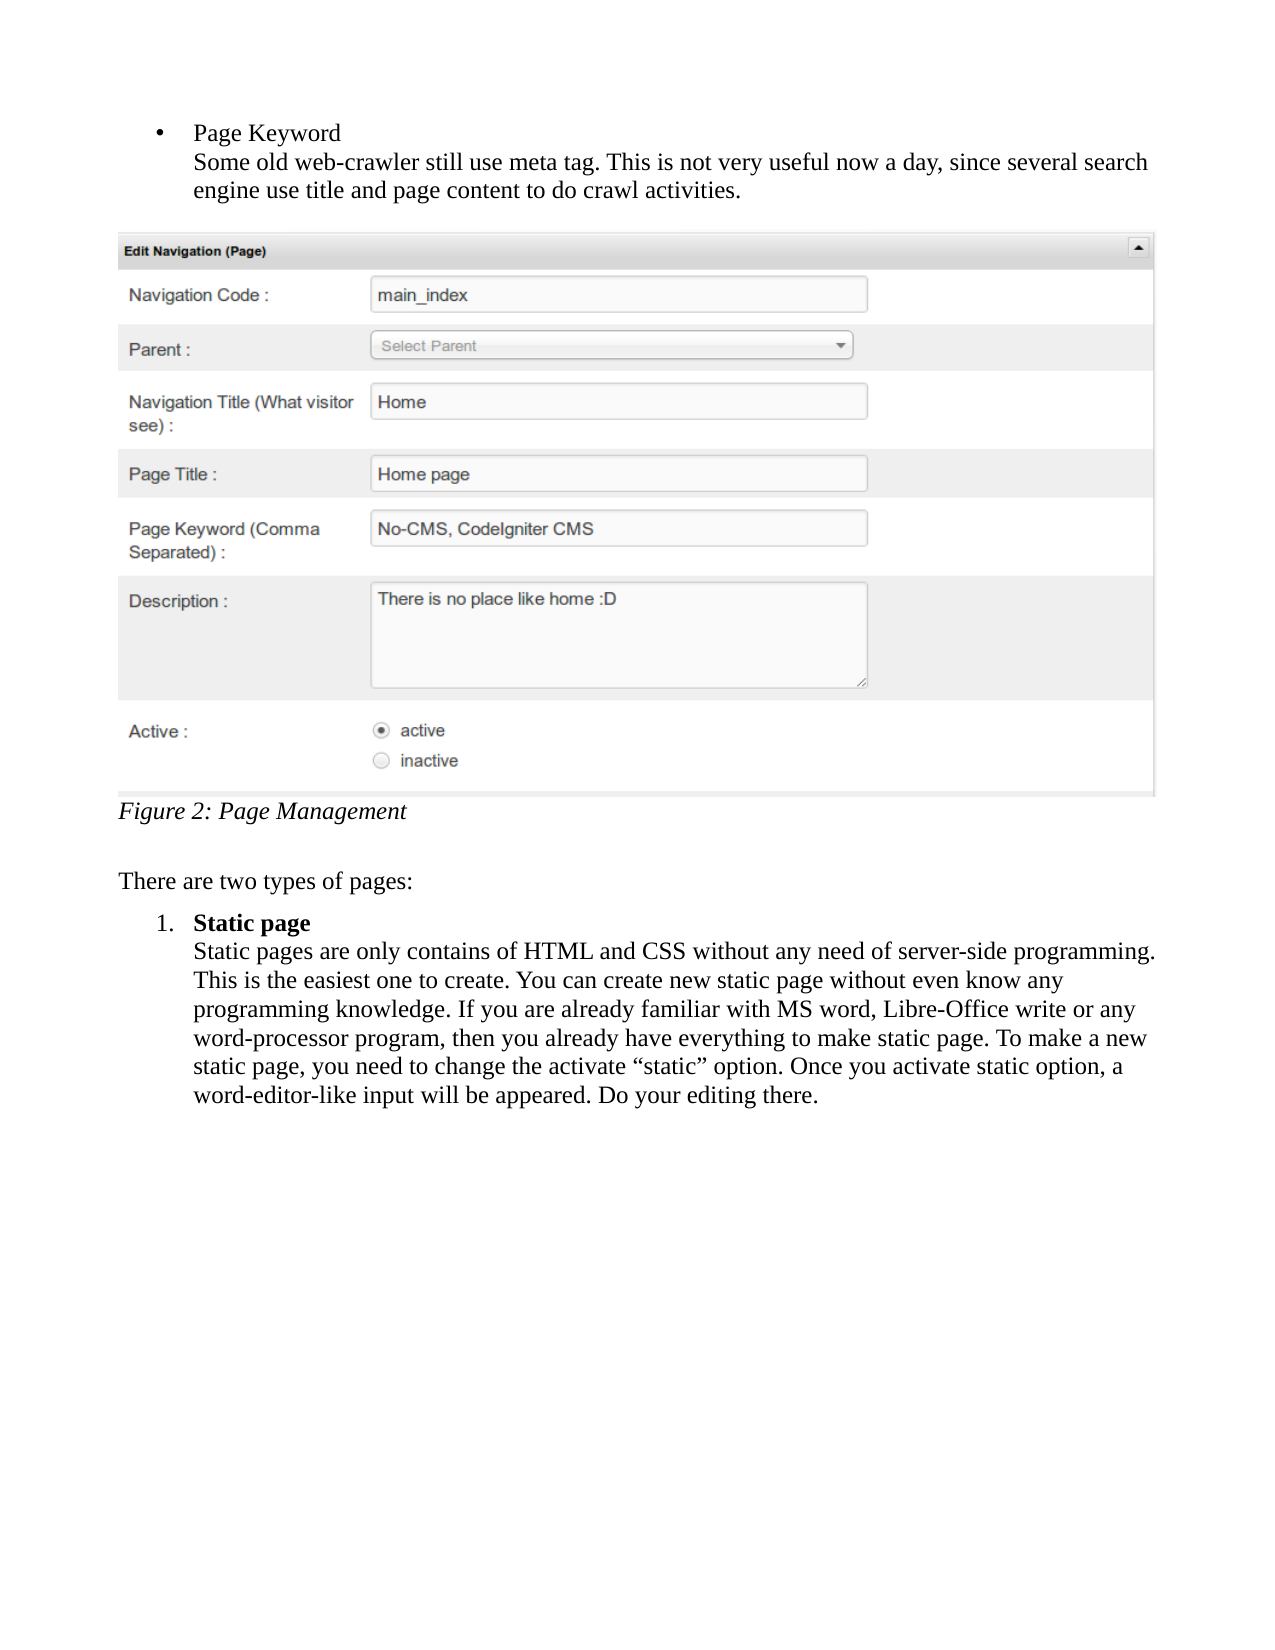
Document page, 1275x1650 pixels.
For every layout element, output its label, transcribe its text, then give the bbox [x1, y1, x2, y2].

list Static page Static pages are only contains of HTML and CSS without any need of server-side programming. This is the easiest one to create. You can create new static page without even know any programming knowledge. If you are already familiar with MS word, Libre-Office write or any word-processor program, then you already have everything to make static page. To make a new static page, you need to change the activate “static” option. Once you activate static option, a word-editor-like input will be appeared. Do your editing there. [156, 908, 1157, 1109]
picture [118, 229, 1157, 797]
text Figure 2: Page Management [118, 797, 1157, 825]
text There are two types of pages: [118, 866, 1157, 895]
list Page Keyword Some old web-crawler still use meta tag. This is not very useful now a day, since several search engine use title and page content to do crawl activities. [156, 118, 1157, 204]
